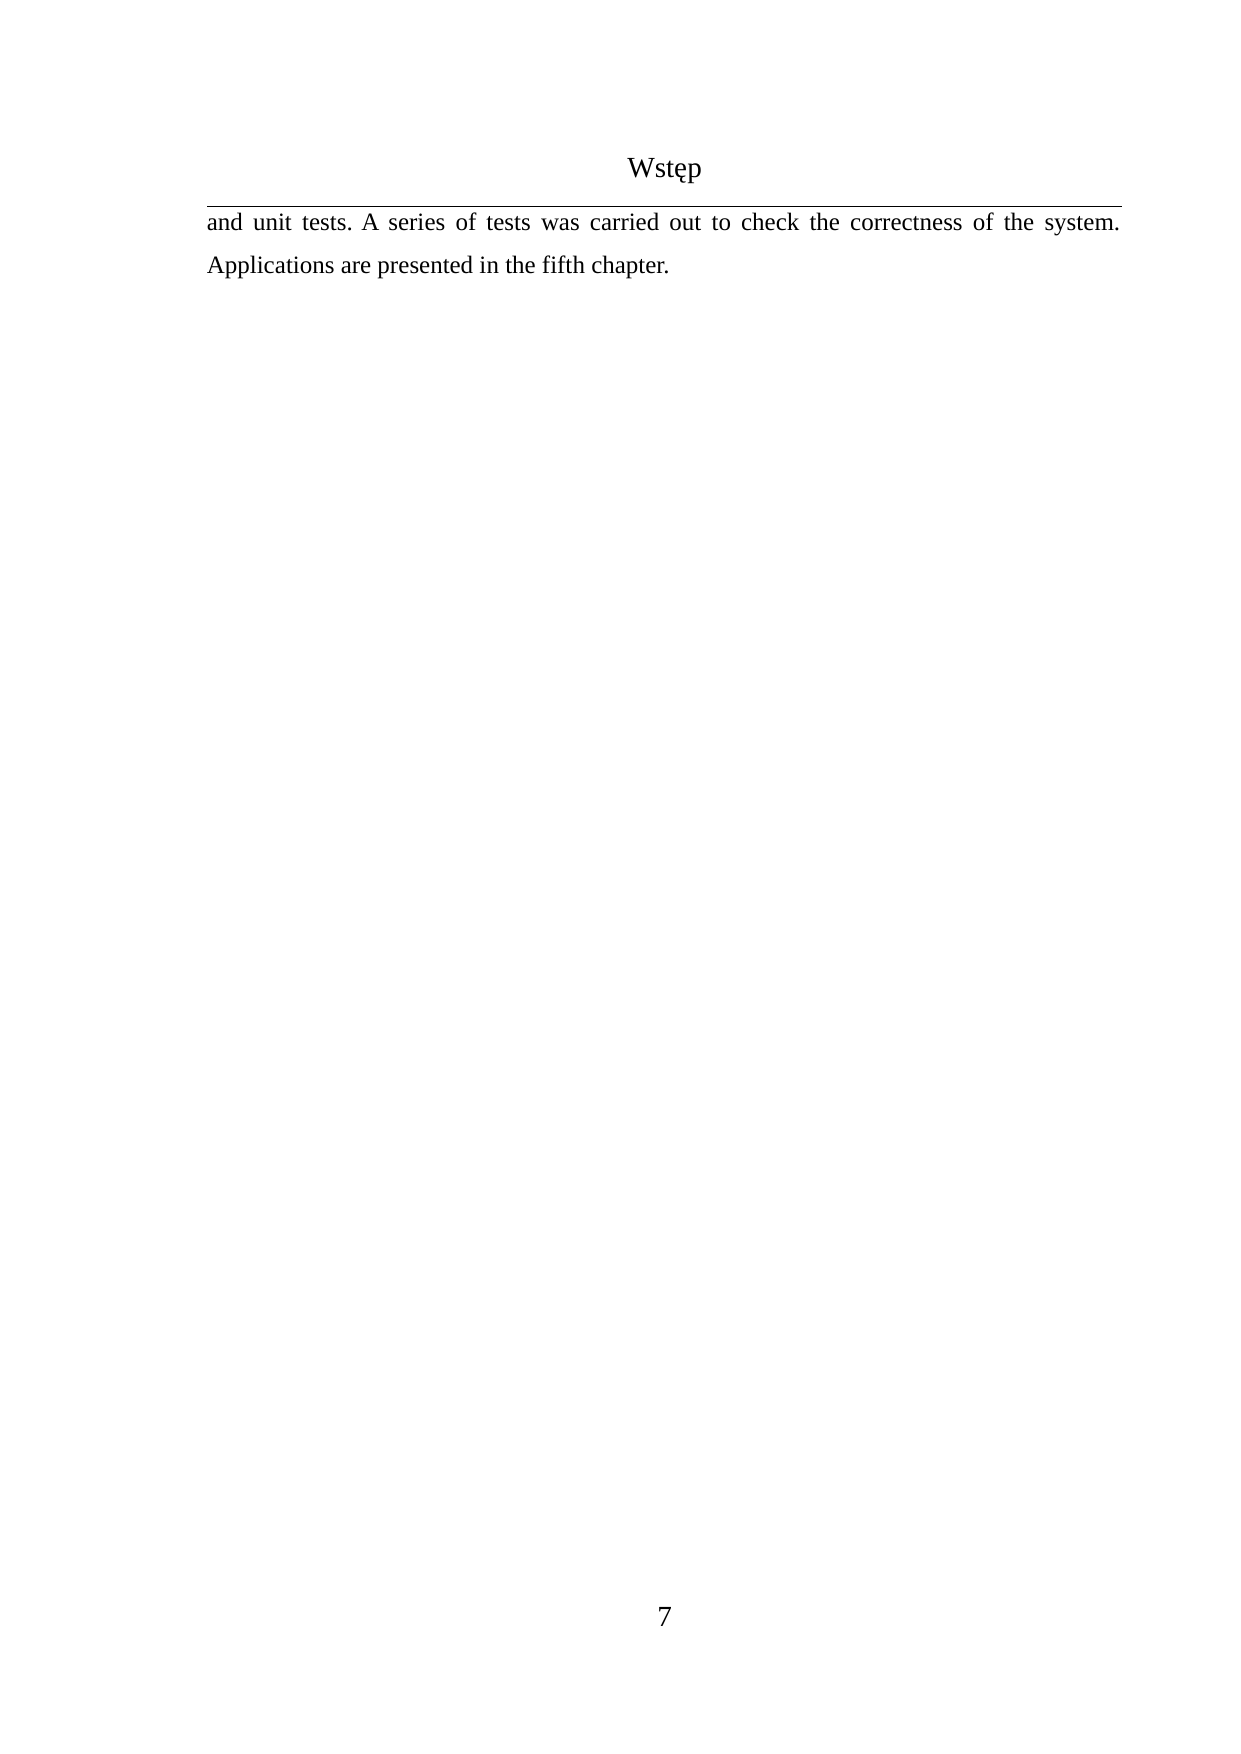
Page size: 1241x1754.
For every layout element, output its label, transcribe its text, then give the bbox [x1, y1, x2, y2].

text and unit tests. A series of tests was carried out to check the correctness of the system. Applications are presented in the fifth chapter. [207, 207, 1122, 278]
